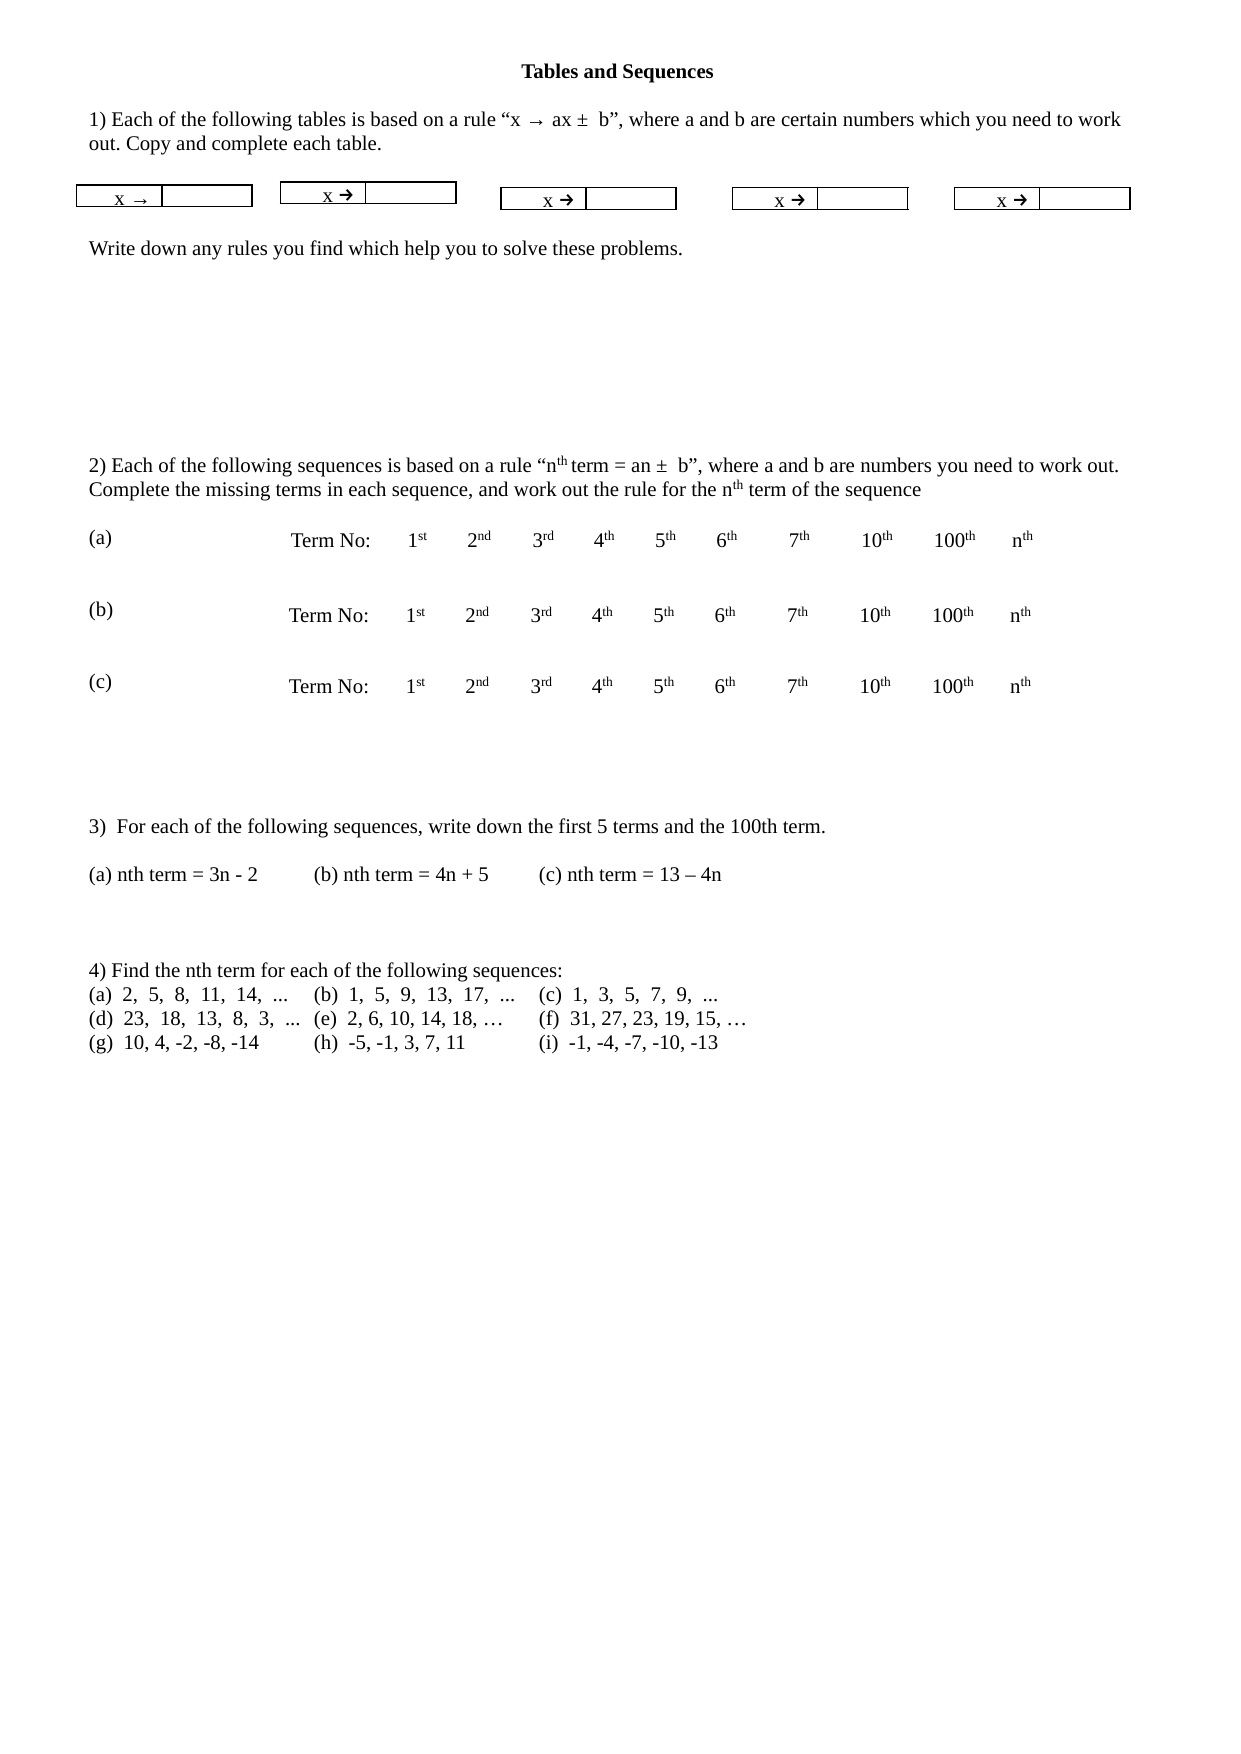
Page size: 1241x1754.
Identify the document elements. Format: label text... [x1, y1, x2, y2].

table_header 1st [396, 528, 456, 549]
table_header nth [1001, 528, 1060, 549]
table_header 6th [705, 528, 777, 549]
table_header 3rd [521, 528, 582, 549]
table_header 7th [776, 674, 848, 696]
table_header 6th [703, 603, 776, 625]
text Complete the missing terms in each sequence, and work out the rule for the nth term of the sequence [89, 477, 1146, 501]
table_header [587, 188, 675, 208]
table_header nth [999, 603, 1058, 625]
text (a) nth term = 3n - 2 (b) nth term = 4n + 5 (c) nth term = 13 – 4n [89, 862, 1146, 886]
text (a) 2, 5, 8, 11, 14, ... (b) 1, 5, 9, 13, 17, ... (c) 1, 3, 5, 7, 9, ... [89, 982, 1146, 1006]
table_header 5th [644, 528, 705, 549]
text (a) [89, 525, 1146, 549]
text 3) For each of the following sequences, write down the first 5 terms and the 100th term. [89, 814, 1146, 838]
table_header 1st [394, 603, 454, 625]
table_header 10th [850, 528, 922, 549]
table_header 4th [582, 528, 644, 549]
table_header 2nd [456, 528, 521, 549]
text (g) 10, 4, -2, -8, -14 (h) -5, -1, 3, 7, 11 (i) -1, -4, -7, -10, -13 [89, 1030, 1146, 1054]
table_header 100th [921, 603, 999, 625]
table_header 2nd [454, 603, 519, 625]
table_header [163, 186, 251, 206]
table_header x → [502, 188, 585, 208]
table_header [818, 188, 907, 208]
table_header 4th [580, 603, 642, 625]
text 2) Each of the following sequences is based on a rule “nth term = an ± b”, where a and b are numbers you need to work out. [89, 453, 1146, 477]
table_header Term No: [278, 603, 394, 625]
text (c) [89, 669, 1146, 696]
table_header 100th [923, 528, 1001, 549]
table_header 4th [580, 674, 642, 696]
table_header nth [999, 674, 1058, 696]
table_header x → [77, 186, 161, 206]
text Tables and Sequences [89, 59, 1146, 83]
text (b) [89, 597, 1146, 625]
table_header 3rd [519, 603, 580, 625]
table_header x → [955, 188, 1039, 208]
table_header 6th [703, 674, 776, 696]
table_header 10th [848, 603, 921, 625]
table_header 1st [394, 674, 454, 696]
table_header Term No: [278, 674, 394, 696]
table_header [366, 183, 455, 203]
text 1) Each of the following tables is based on a rule “x → ax ± b”, where a and b are certain numbers which you need to work out. Copy and complete each table. [89, 107, 1146, 155]
table_header [1040, 188, 1129, 208]
table_header 7th [778, 528, 850, 549]
text Write down any rules you find which help you to solve these problems. [89, 236, 1146, 260]
table_header x → [281, 183, 365, 203]
table_header 5th [642, 674, 703, 696]
table_header 7th [776, 603, 848, 625]
table_header 3rd [519, 674, 580, 696]
text 4) Find the nth term for each of the following sequences: [89, 958, 1146, 982]
table_header 5th [642, 603, 703, 625]
text (d) 23, 18, 13, 8, 3, ... (e) 2, 6, 10, 14, 18, … (f) 31, 27, 23, 19, 15, … [89, 1006, 1146, 1030]
table_header 100th [921, 674, 999, 696]
table_header 10th [848, 674, 921, 696]
table_header x → [733, 188, 817, 208]
table_header Term No: [279, 528, 396, 549]
table_header 2nd [454, 674, 519, 696]
